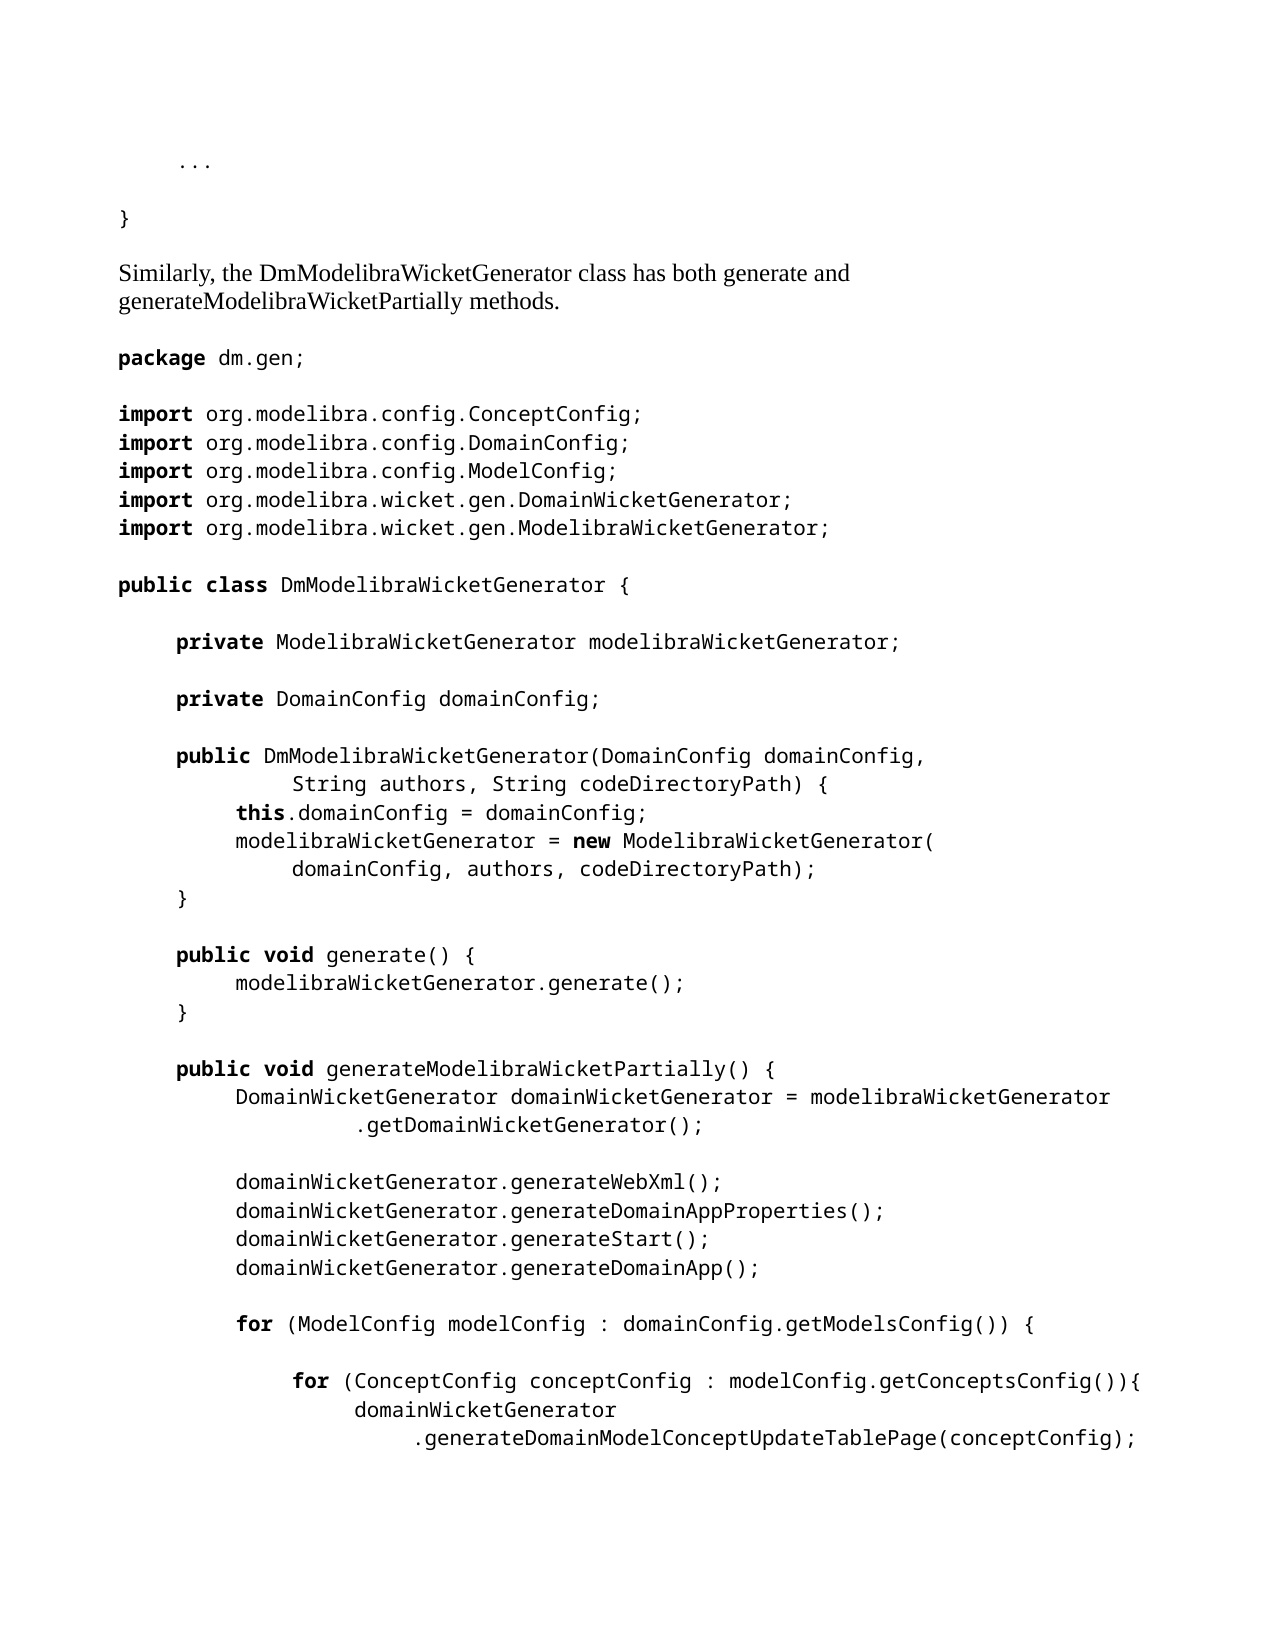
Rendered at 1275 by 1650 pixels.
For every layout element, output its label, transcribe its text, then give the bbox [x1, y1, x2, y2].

text .getDomainWicketGenerator(); [118, 1111, 1157, 1139]
text DomainWicketGenerator domainWicketGenerator = modelibraWicketGenerator [118, 1082, 1157, 1111]
text public DmModelibraWicketGenerator(DomainConfig domainConfig, [118, 741, 1157, 769]
text } [118, 997, 1157, 1025]
text } [118, 883, 1157, 911]
text public class DmModelibraWicketGenerator { [118, 570, 1157, 599]
text } [118, 203, 1157, 232]
text import org.modelibra.config.DomainConfig; [118, 428, 1157, 456]
text domainWicketGenerator.generateStart(); [118, 1224, 1157, 1253]
text domainWicketGenerator.generateDomainApp(); [118, 1253, 1157, 1281]
text for (ConceptConfig conceptConfig : modelConfig.getConceptsConfig()){ [118, 1366, 1157, 1395]
text modelibraWicketGenerator.generate(); [118, 968, 1157, 997]
text import org.modelibra.config.ModelConfig; [118, 456, 1157, 485]
text package dm.gen; [118, 343, 1157, 371]
text modelibraWicketGenerator = new ModelibraWicketGenerator( [118, 826, 1157, 854]
text Similarly, the DmModelibraWicketGenerator class has both generate and generateModelibraWicketPartially methods. [118, 259, 1157, 315]
text domainWicketGenerator [118, 1395, 1157, 1423]
text public void generate() { [118, 940, 1157, 968]
text domainWicketGenerator.generateDomainAppProperties(); [118, 1196, 1157, 1224]
text for (ModelConfig modelConfig : domainConfig.getModelsConfig()) { [118, 1309, 1157, 1338]
text ... [118, 147, 1157, 175]
text this.domainConfig = domainConfig; [118, 798, 1157, 826]
text public void generateModelibraWicketPartially() { [118, 1054, 1157, 1082]
text domainConfig, authors, codeDirectoryPath); [118, 854, 1157, 883]
text private ModelibraWicketGenerator modelibraWicketGenerator; [118, 627, 1157, 656]
text String authors, String codeDirectoryPath) { [118, 769, 1157, 798]
text domainWicketGenerator.generateWebXml(); [118, 1167, 1157, 1196]
text import org.modelibra.wicket.gen.ModelibraWicketGenerator; [118, 513, 1157, 542]
text private DomainConfig domainConfig; [118, 684, 1157, 712]
text import org.modelibra.config.ConceptConfig; [118, 399, 1157, 428]
text import org.modelibra.wicket.gen.DomainWicketGenerator; [118, 485, 1157, 513]
text .generateDomainModelConceptUpdateTablePage(conceptConfig); [118, 1423, 1157, 1452]
